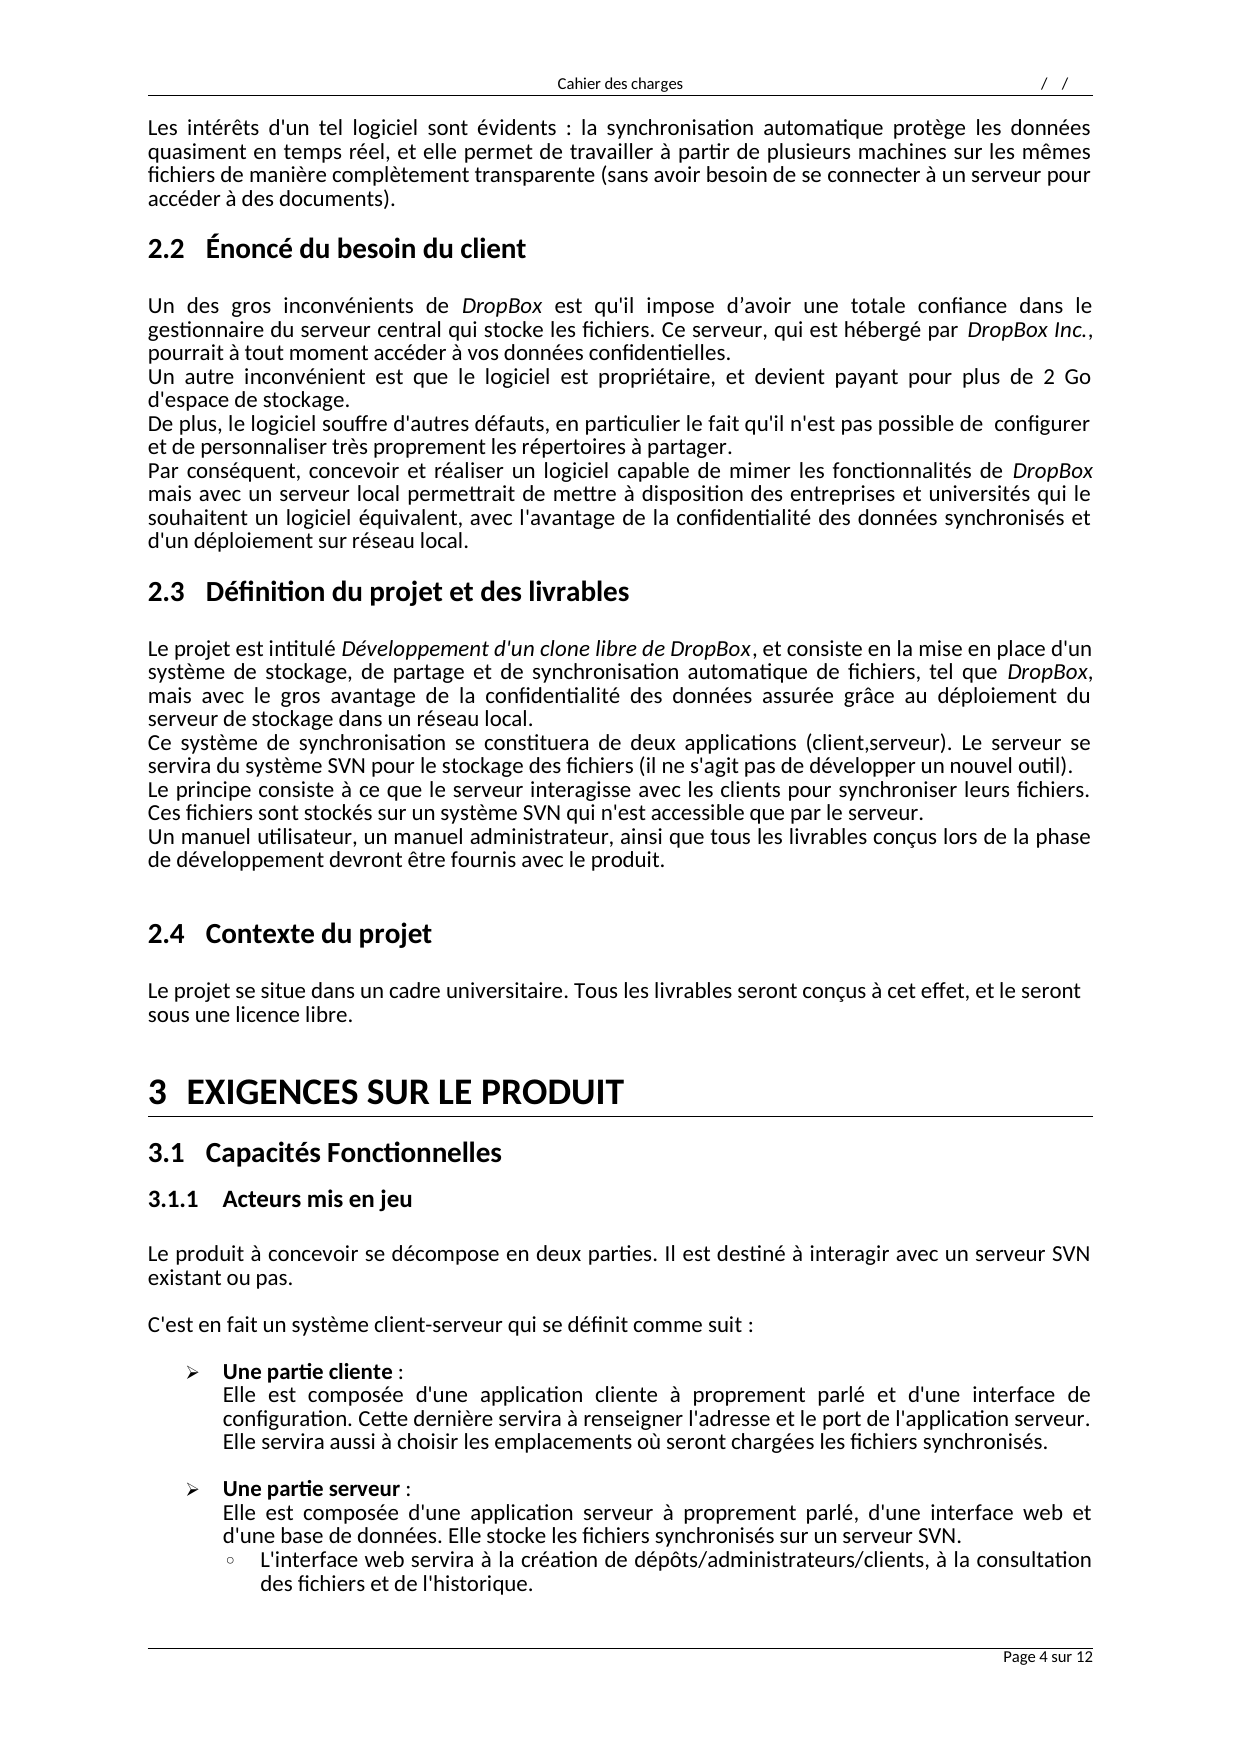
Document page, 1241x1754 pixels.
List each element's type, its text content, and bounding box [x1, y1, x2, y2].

list L'interface web servira à la création de dépôts/administrateurs/clients, à la consultation des fichiers et de l'historique. [223, 1550, 1093, 1597]
list Elle est composée d'une application cliente à proprement parlé et d'une interface de configuration. Cette dernière servira à renseigner l'adresse et le port de l'application serveur. Elle servira aussi à choisir les emplacements où seront chargées les fichiers synchronisés. [185, 1385, 1093, 1456]
text Un autre inconvénient est que le logiciel est propriétaire, et devient payant pour plus de 2 Go d'espace de stockage. [148, 367, 1093, 414]
list Une partie cliente : [185, 1362, 1093, 1385]
text Le projet est intitulé Développement d'un clone libre de DropBox, et consiste en la mise en place d'un système de stockage, de partage et de synchronisation automatique de fichiers, tel que DropBox, mais avec le gros avantage de la confidentialité des données assurée grâce au déploiement du serveur de stockage dans un réseau local. [148, 638, 1093, 733]
text Le projet se situe dans un cadre universitaire. Tous les livrables seront conçus à cet effet, et le seront sous une licence libre. [148, 981, 1093, 1028]
text Le produit à concevoir se décompose en deux parties. Il est destiné à interagir avec un serveur SVN existant ou pas. [148, 1244, 1093, 1291]
text Par conséquent, concevoir et réaliser un logiciel capable de mimer les fonctionnalités de DropBox mais avec un serveur local permettrait de mettre à disposition des entreprises et universités qui le souhaitent un logiciel équivalent, avec l'avantage de la confidentialité des données synchronisés et d'un déploiement sur réseau local. [148, 461, 1093, 555]
text Le principe consiste à ce que le serveur interagisse avec les clients pour synchroniser leurs fichiers. Ces fichiers sont stockés sur un système SVN qui n'est accessible que par le serveur. [148, 780, 1093, 827]
subtitle Exigences sur le produit [148, 1077, 1093, 1116]
text Un des gros inconvénients de DropBox est qu'il impose d’avoir une totale confiance dans le gestionnaire du serveur central qui stocke les fichiers. Ce serveur, qui est hébergé par DropBox Inc., pourrait à tout moment accéder à vos données confidentielles. [148, 296, 1093, 367]
text Ce système de synchronisation se constituera de deux applications (client,serveur). Le serveur se servira du système SVN pour le stockage des fichiers (il ne s'agit pas de développer un nouvel outil). [148, 733, 1093, 780]
list Une partie serveur : [185, 1479, 1093, 1503]
text Un manuel utilisateur, un manuel administrateur, ainsi que tous les livrables conçus lors de la phase de développement devront être fournis avec le produit. [148, 827, 1093, 874]
subtitle Contexte du projet [148, 922, 1093, 951]
subtitle Énoncé du besoin du client [148, 236, 1093, 266]
text C'est en fait un système client-serveur qui se définit comme suit : [148, 1314, 1093, 1338]
subtitle Capacités Fonctionnelles [148, 1141, 1093, 1170]
text Les intérêts d'un tel logiciel sont évidents : la synchronisation automatique protège les données quasiment en temps réel, et elle permet de travailler à partir de plusieurs machines sur les mêmes fichiers de manière complètement transparente (sans avoir besoin de se connecter à un serveur pour accéder à des documents). [148, 118, 1093, 212]
list Elle est composée d'une application serveur à proprement parlé, d'une interface web et d'une base de données. Elle stocke les fichiers synchronisés sur un serveur SVN. [185, 1503, 1093, 1550]
text De plus, le logiciel souffre d'autres défauts, en particulier le fait qu'il n'est pas possible de configurer et de personnaliser très proprement les répertoires à partager. [148, 414, 1093, 461]
subtitle Définition du projet et des livrables [148, 579, 1093, 608]
subtitle Acteurs mis en jeu [148, 1188, 1093, 1214]
